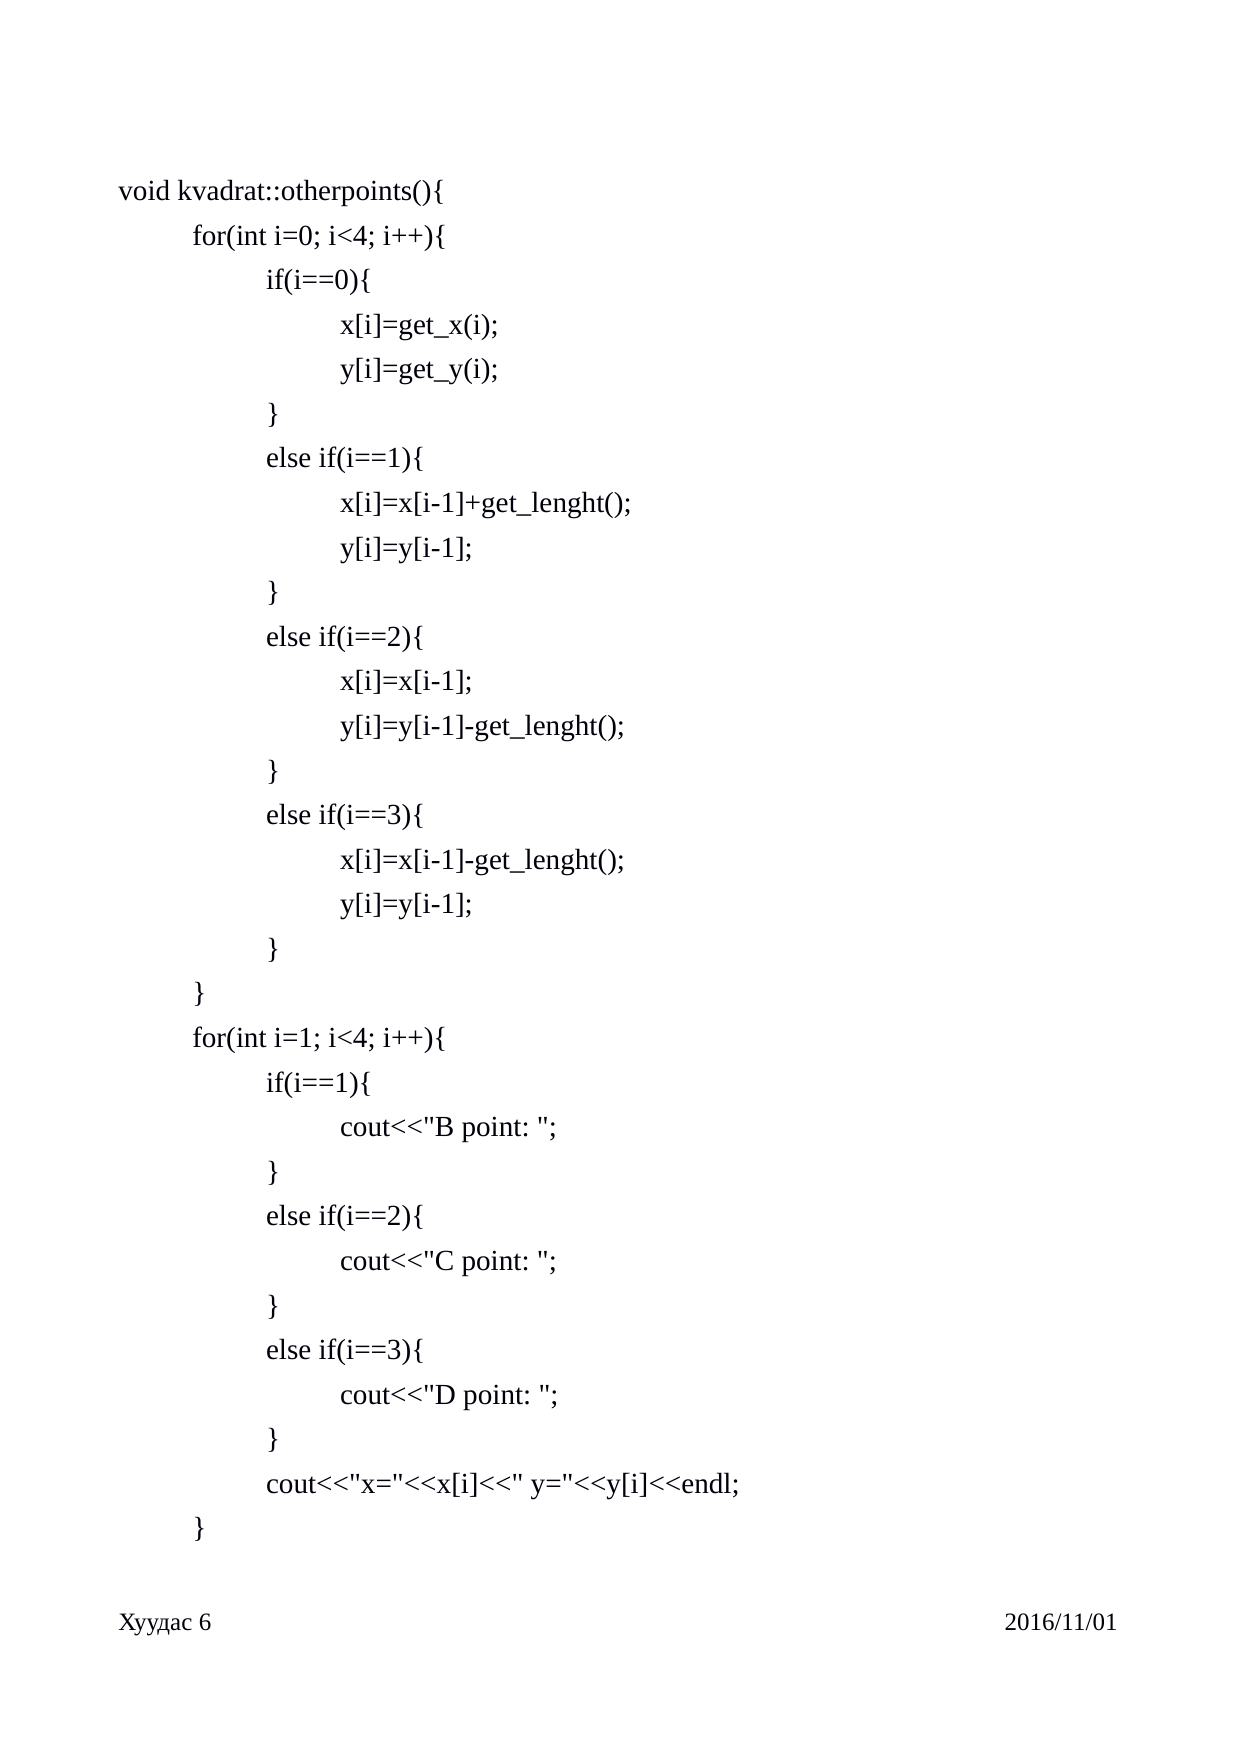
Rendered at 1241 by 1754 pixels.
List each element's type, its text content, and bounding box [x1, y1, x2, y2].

text } [118, 1157, 1122, 1187]
text x[i]=x[i-1]-get_lenght(); [118, 845, 1122, 875]
text else if(i==2){ [118, 1202, 1122, 1232]
text y[i]=y[i-1]; [118, 533, 1122, 563]
text void kvadrat::otherpoints(){ [118, 176, 1122, 206]
text } [118, 578, 1122, 608]
text for(int i=0; i<4; i++){ [118, 221, 1122, 251]
text cout<<"D point: "; [118, 1380, 1122, 1410]
text } [118, 756, 1122, 786]
text cout<<"x="<<x[i]<<" y="<<y[i]<<endl; [118, 1469, 1122, 1499]
text } [118, 934, 1122, 964]
text } [118, 1514, 1122, 1544]
text y[i]=get_y(i); [118, 355, 1122, 385]
text } [118, 1291, 1122, 1321]
text y[i]=y[i-1]-get_lenght(); [118, 711, 1122, 741]
text cout<<"B point: "; [118, 1113, 1122, 1143]
text } [118, 979, 1122, 1009]
text } [118, 399, 1122, 429]
text for(int i=1; i<4; i++){ [118, 1023, 1122, 1053]
text if(i==1){ [118, 1068, 1122, 1098]
text else if(i==3){ [118, 801, 1122, 831]
text x[i]=get_x(i); [118, 310, 1122, 340]
text else if(i==1){ [118, 444, 1122, 474]
text x[i]=x[i-1]+get_lenght(); [118, 488, 1122, 518]
text cout<<"C point: "; [118, 1246, 1122, 1276]
text else if(i==3){ [118, 1336, 1122, 1366]
text } [118, 1425, 1122, 1455]
text else if(i==2){ [118, 622, 1122, 652]
text x[i]=x[i-1]; [118, 667, 1122, 697]
text y[i]=y[i-1]; [118, 890, 1122, 920]
text if(i==0){ [118, 266, 1122, 296]
